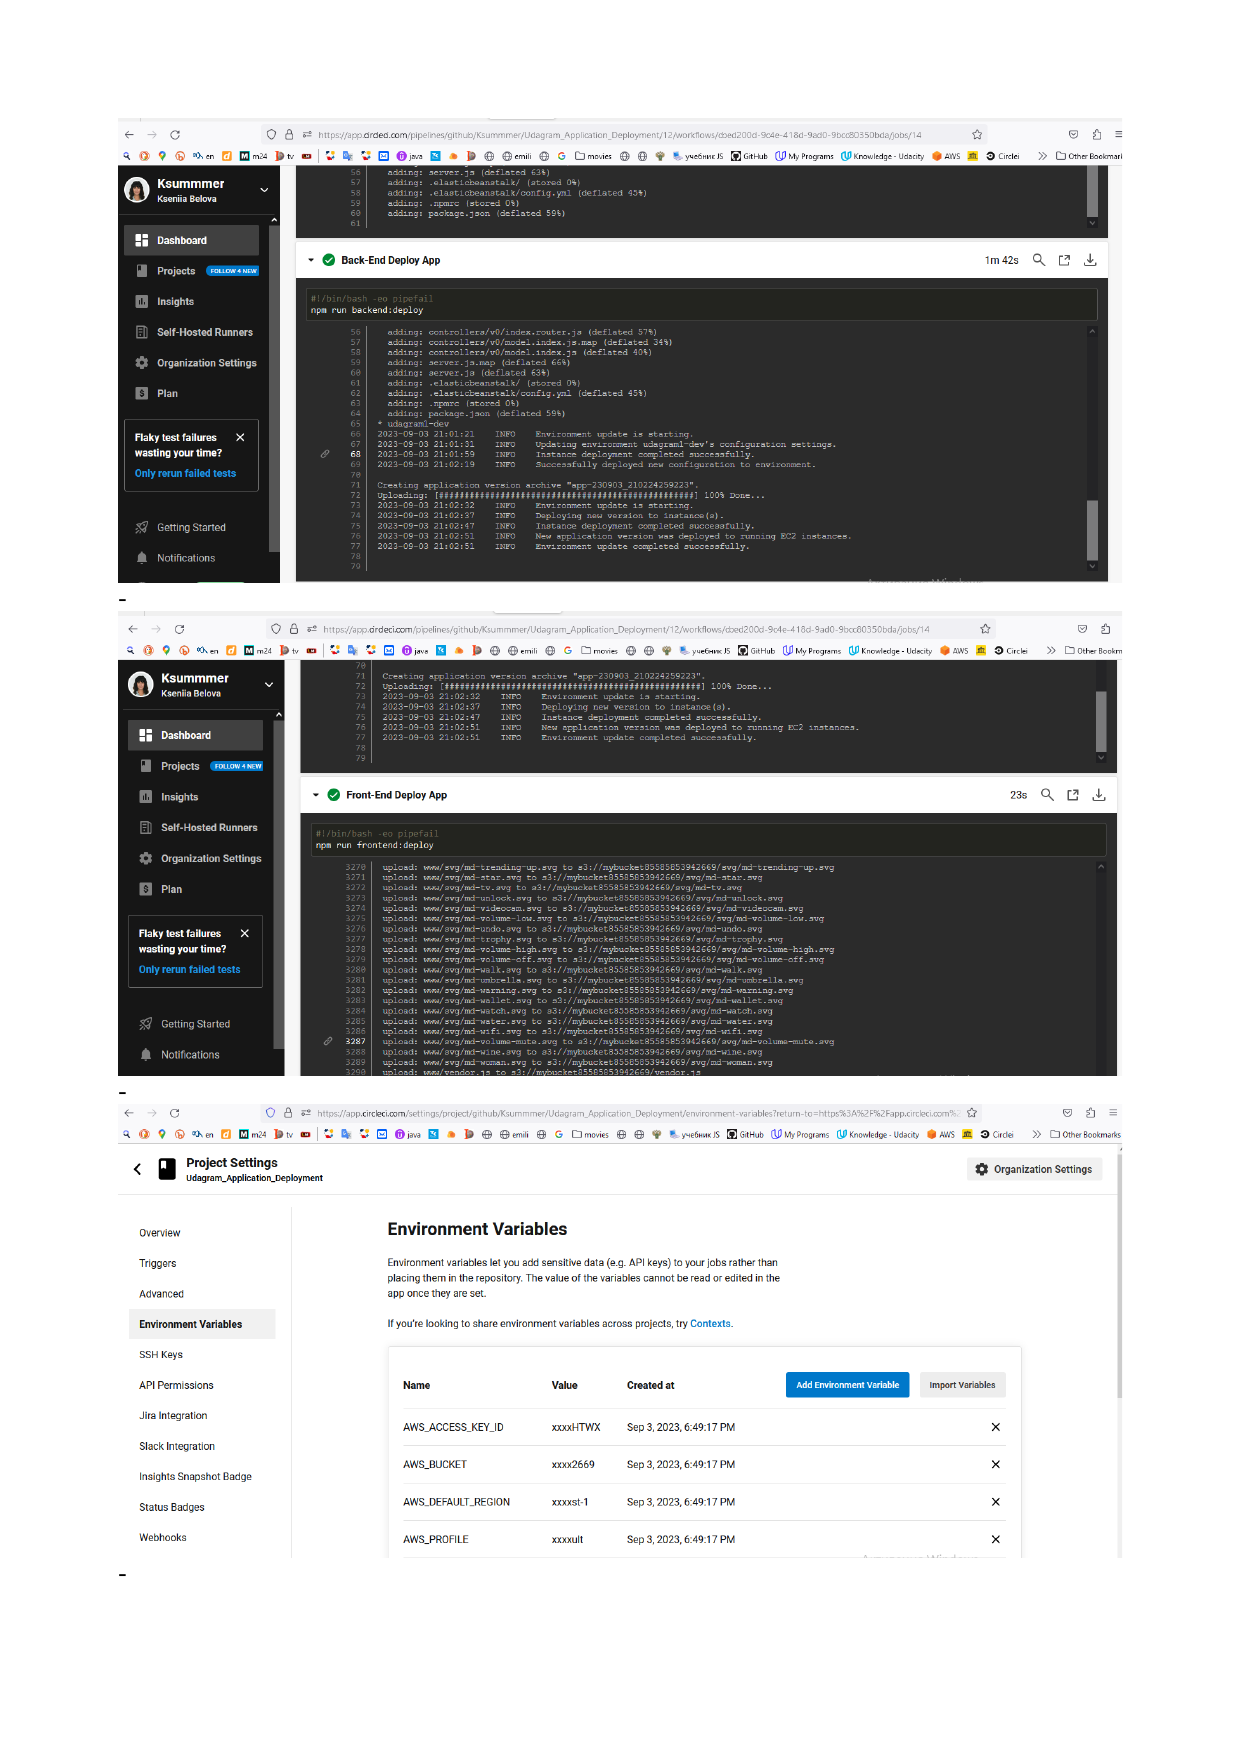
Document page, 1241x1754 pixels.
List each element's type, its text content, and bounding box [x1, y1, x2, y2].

picture [118, 1104, 1123, 1558]
text - [118, 1076, 1122, 1104]
text - [118, 1558, 1122, 1586]
picture [118, 611, 1123, 1076]
picture [118, 118, 1123, 583]
text - [118, 583, 1122, 611]
